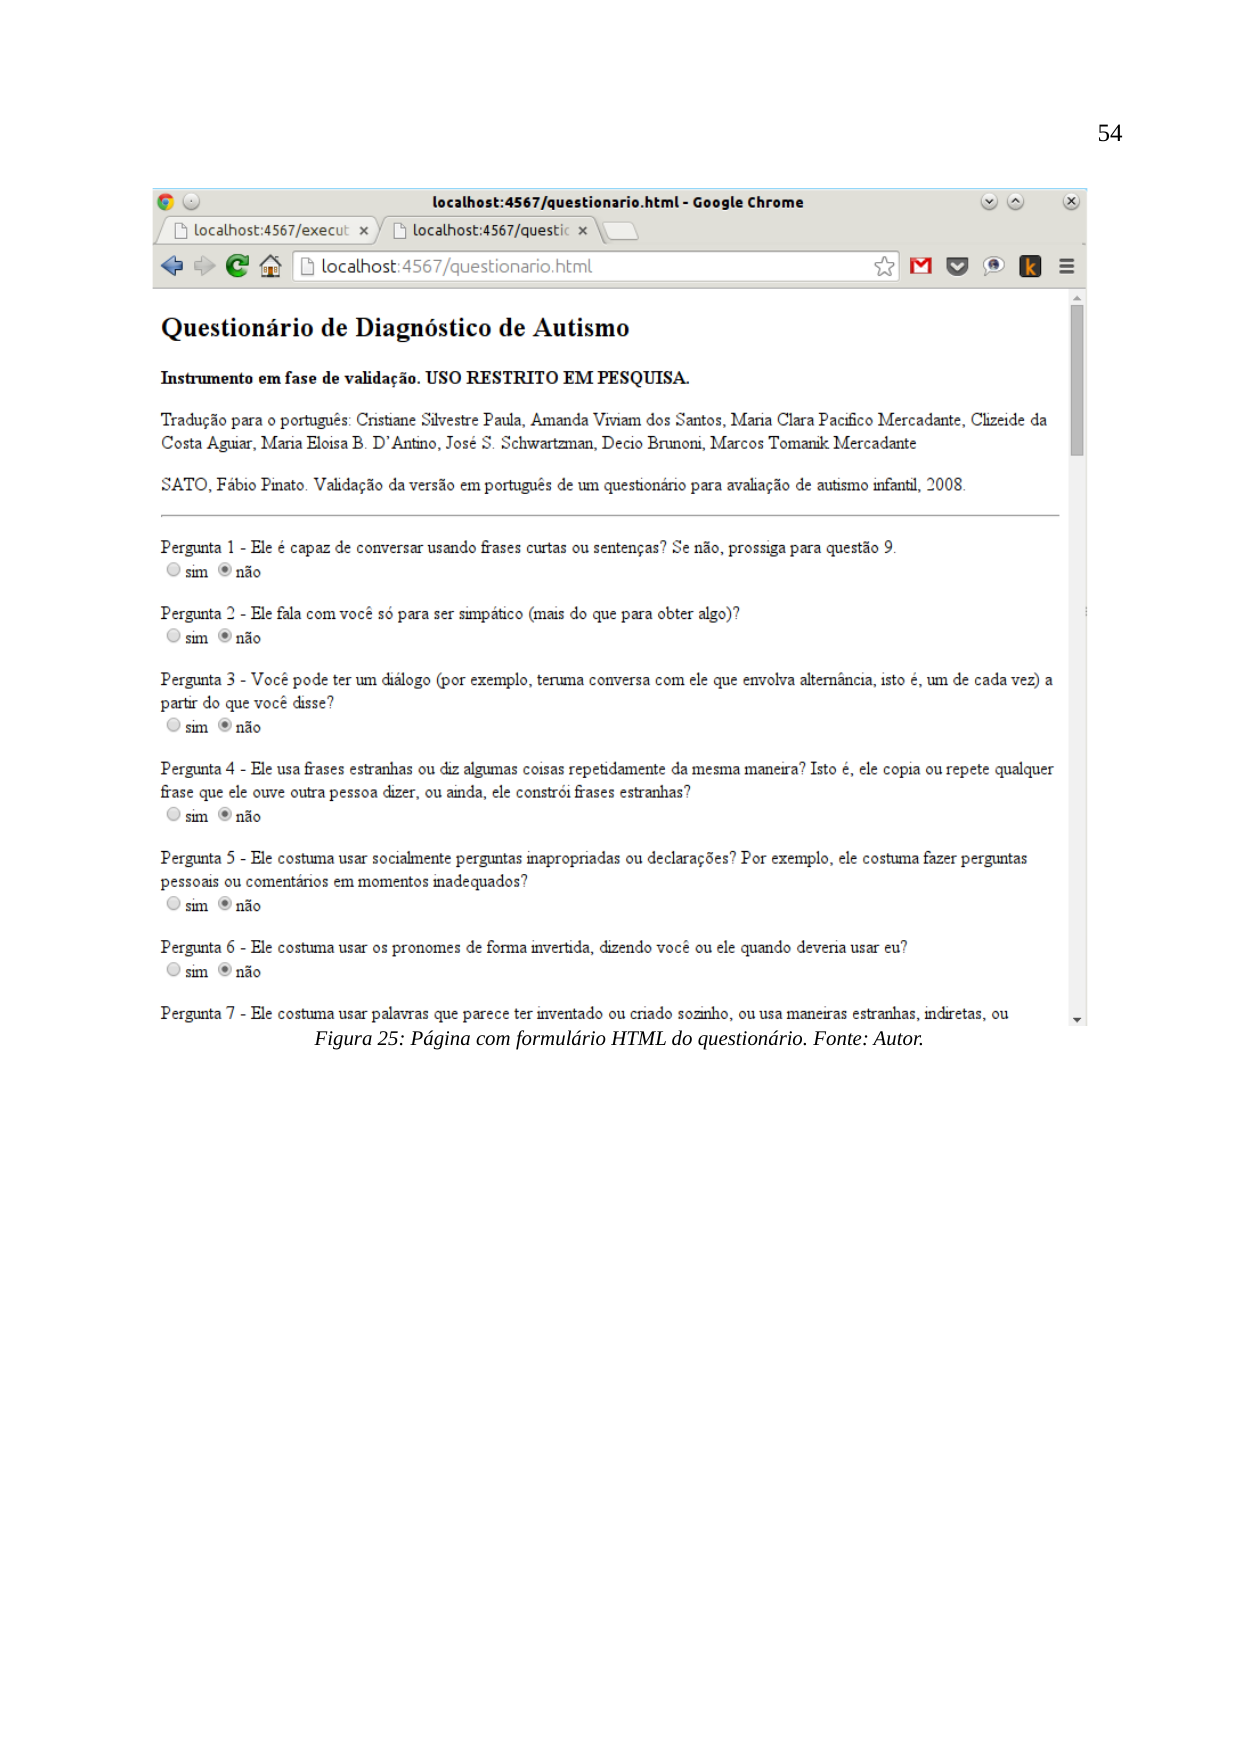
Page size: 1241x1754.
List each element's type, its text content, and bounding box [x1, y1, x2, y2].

text Figura 25: Página com formulário HTML do questionário. Fonte: Autor. [147, 189, 1093, 1049]
picture [152, 188, 1088, 1026]
